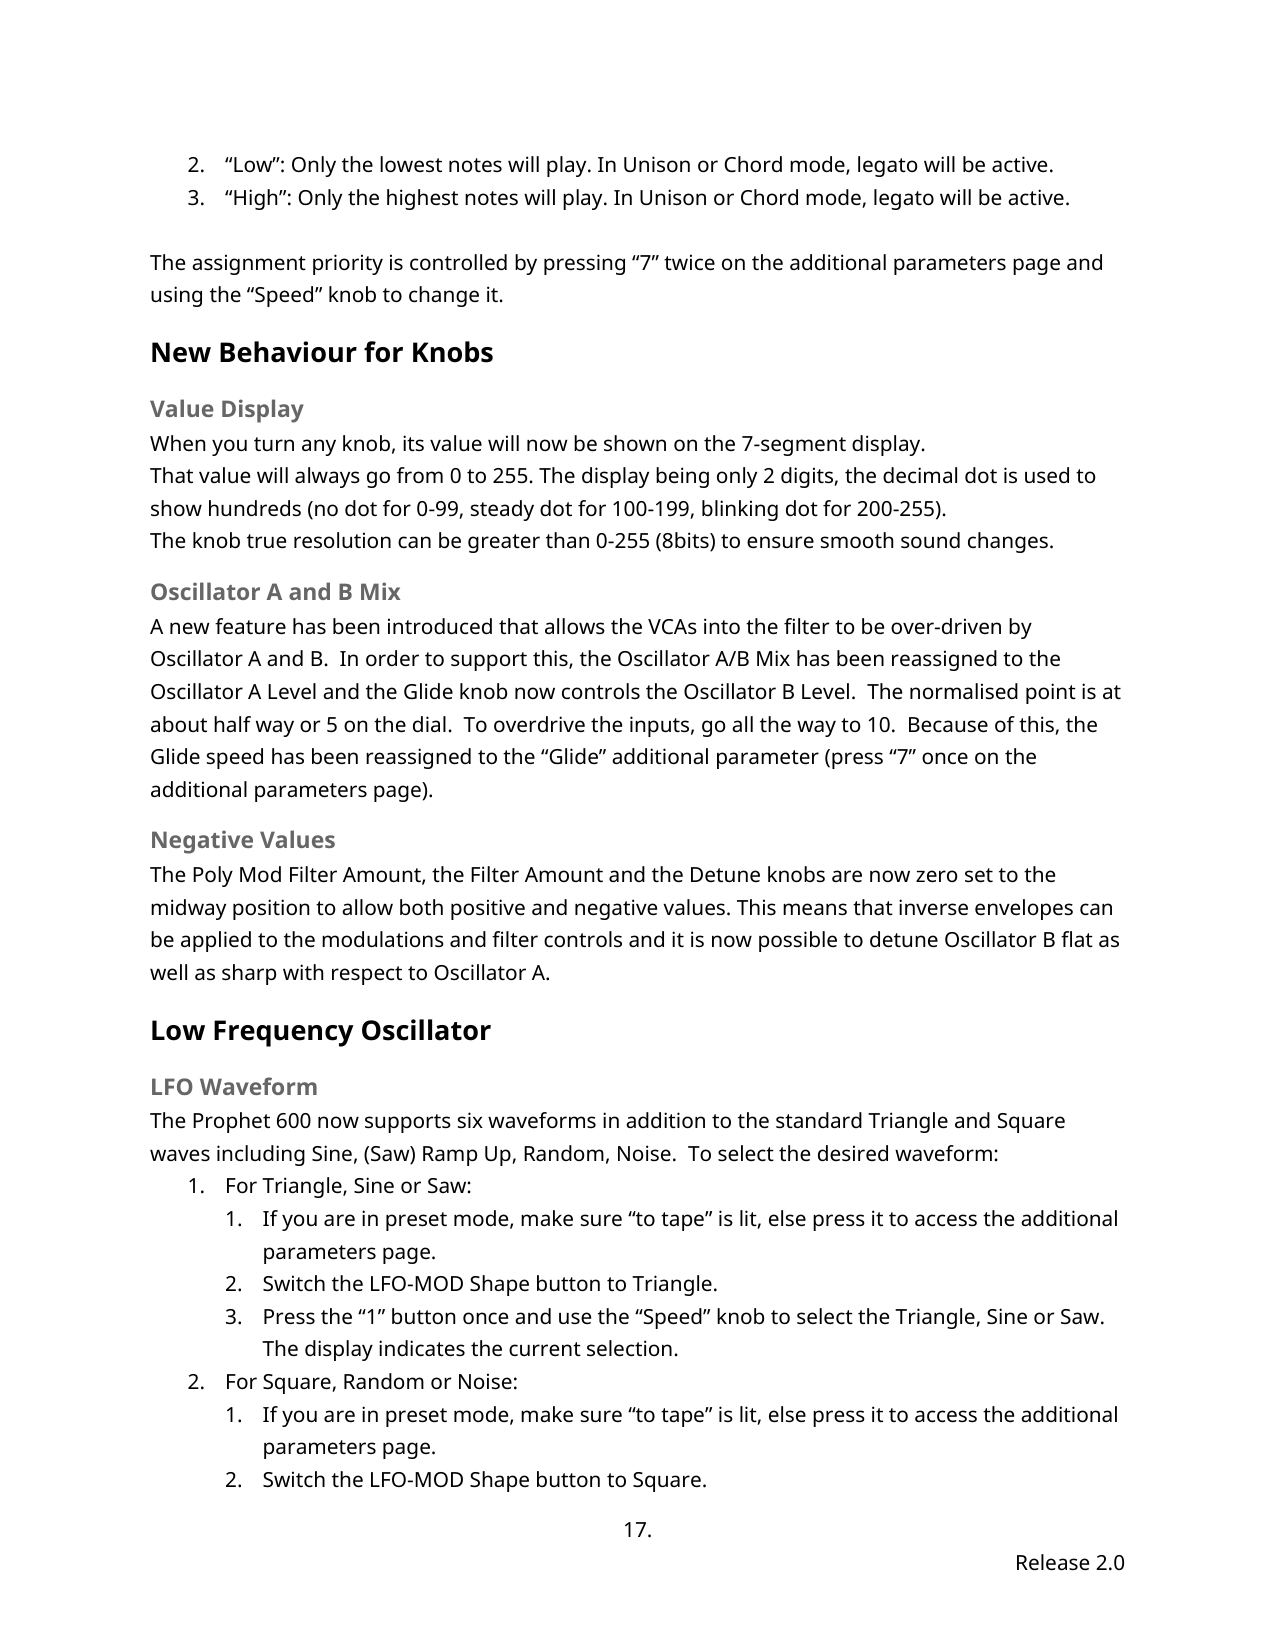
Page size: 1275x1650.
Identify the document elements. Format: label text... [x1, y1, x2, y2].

subtitle Oscillator A and B Mix [150, 576, 1125, 607]
text The Poly Mod Filter Amount, the Filter Amount and the Detune knobs are now zero set to the midway position to allow both positive and negative values. This means that inverse envelopes can be applied to the modulations and filter controls and it is now possible to detune Oscillator B flat as well as sharp with respect to Oscillator A. [150, 860, 1125, 986]
subtitle LFO Waveform [150, 1070, 1125, 1102]
text When you turn any knob, its value will now be shown on the 7-segment display. [150, 429, 1125, 457]
list “Low”: Only the lowest notes will play. In Unison or Chord mode, legato will be active. [187, 150, 1125, 178]
text That value will always go from 0 to 255. The display being only 2 digits, the decimal dot is used to show hundreds (no dot for 0-99, steady dot for 100-199, blinking dot for 200-255). [150, 461, 1125, 522]
list Press the “1” button once and use the “Speed” knob to select the Triangle, Sine or Saw. The display indicates the current selection. [225, 1302, 1125, 1363]
text The assignment priority is controlled by pressing “7” twice on the additional parameters page and using the “Speed” knob to change it. [150, 248, 1125, 309]
list Switch the LFO-MOD Shape button to Square. [225, 1465, 1125, 1493]
subtitle New Behaviour for Knobs [150, 334, 1125, 371]
list If you are in preset mode, make sure “to tape” is lit, else press it to access the additional parameters page. [225, 1204, 1125, 1265]
list Switch the LFO-MOD Shape button to Triangle. [225, 1269, 1125, 1298]
subtitle Value Display [150, 393, 1125, 424]
list If you are in preset mode, make sure “to tape” is lit, else press it to access the additional parameters page. [225, 1400, 1125, 1461]
text The Prophet 600 now supports six waveforms in addition to the standard Triangle and Square waves including Sine, (Saw) Ramp Up, Random, Noise. To select the desired waveform: [150, 1106, 1125, 1167]
text A new feature has been introduced that allows the VCAs into the filter to be over-driven by Oscillator A and B. In order to support this, the Oscillator A/B Mix has been reassigned to the Oscillator A Level and the Glide knob now controls the Oscillator B Level. The normalised point is at about half way or 5 on the dial. To overdrive the inputs, go all the way to 10. Because of this, the Glide speed has been reassigned to the “Glide” additional parameter (press “7” once on the additional parameters page). [150, 612, 1125, 803]
list For Triangle, Sine or Saw: [187, 1172, 1125, 1200]
list “High”: Only the highest notes will play. In Unison or Chord mode, legato will be active. [187, 183, 1125, 211]
list For Square, Random or Noise: [187, 1367, 1125, 1396]
text The knob true resolution can be greater than 0-255 (8bits) to ensure smooth sound changes. [150, 527, 1125, 555]
subtitle Negative Values [150, 824, 1125, 855]
subtitle Low Frequency Oscillator [150, 1011, 1125, 1048]
